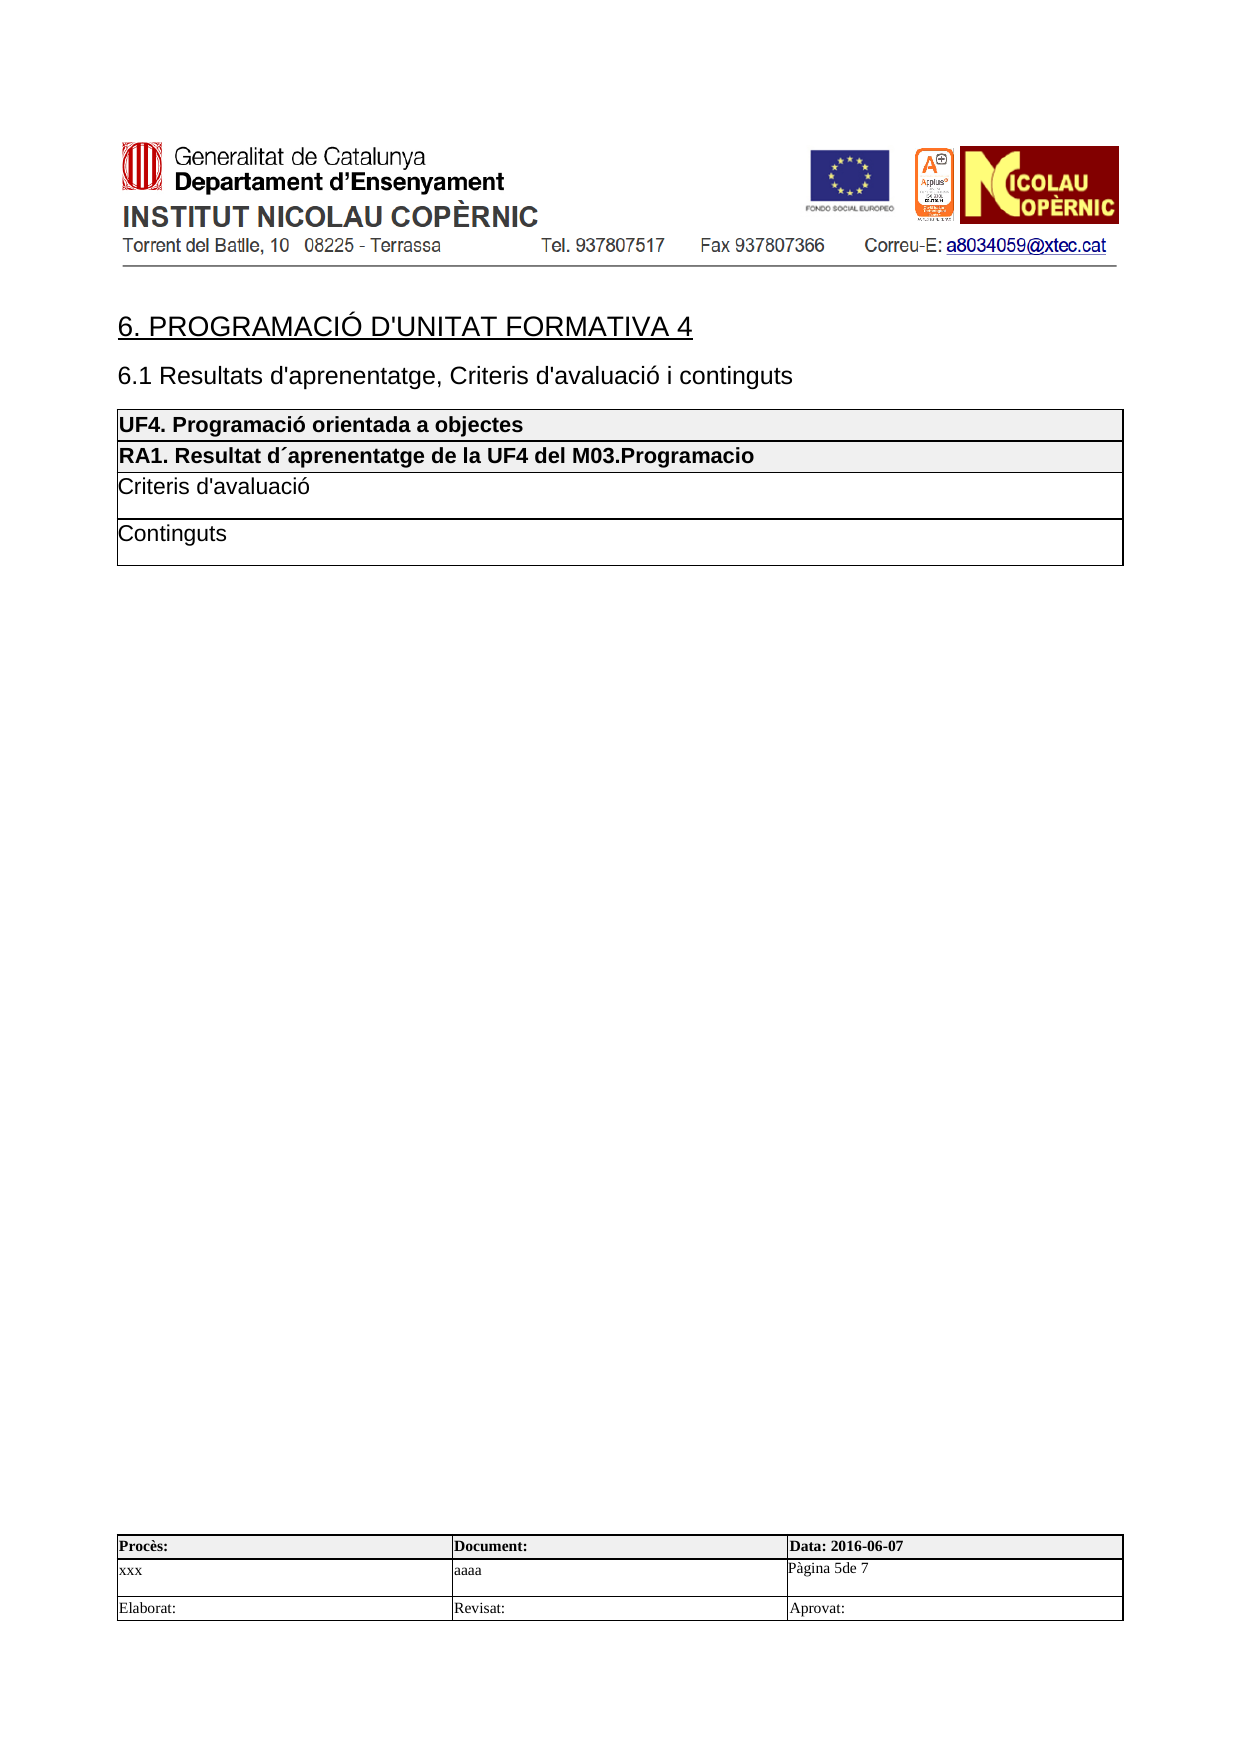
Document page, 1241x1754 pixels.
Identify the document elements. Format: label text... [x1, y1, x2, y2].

table_cell RA1. Resultat d´aprenentatge de la UF4 del M03.Programacio [118, 442, 1122, 472]
text 6. PROGRAMACIÓ D'UNITAT FORMATIVA 4 [117, 310, 1123, 342]
table_cell Criteris d'avaluació [118, 473, 1122, 518]
table_header UF4. Programació orientada a objectes [118, 410, 1122, 440]
table_cell Continguts [118, 520, 1122, 564]
text 6.1 Resultats d'aprenentatge, Criteris d'avaluació i continguts [117, 361, 1123, 390]
